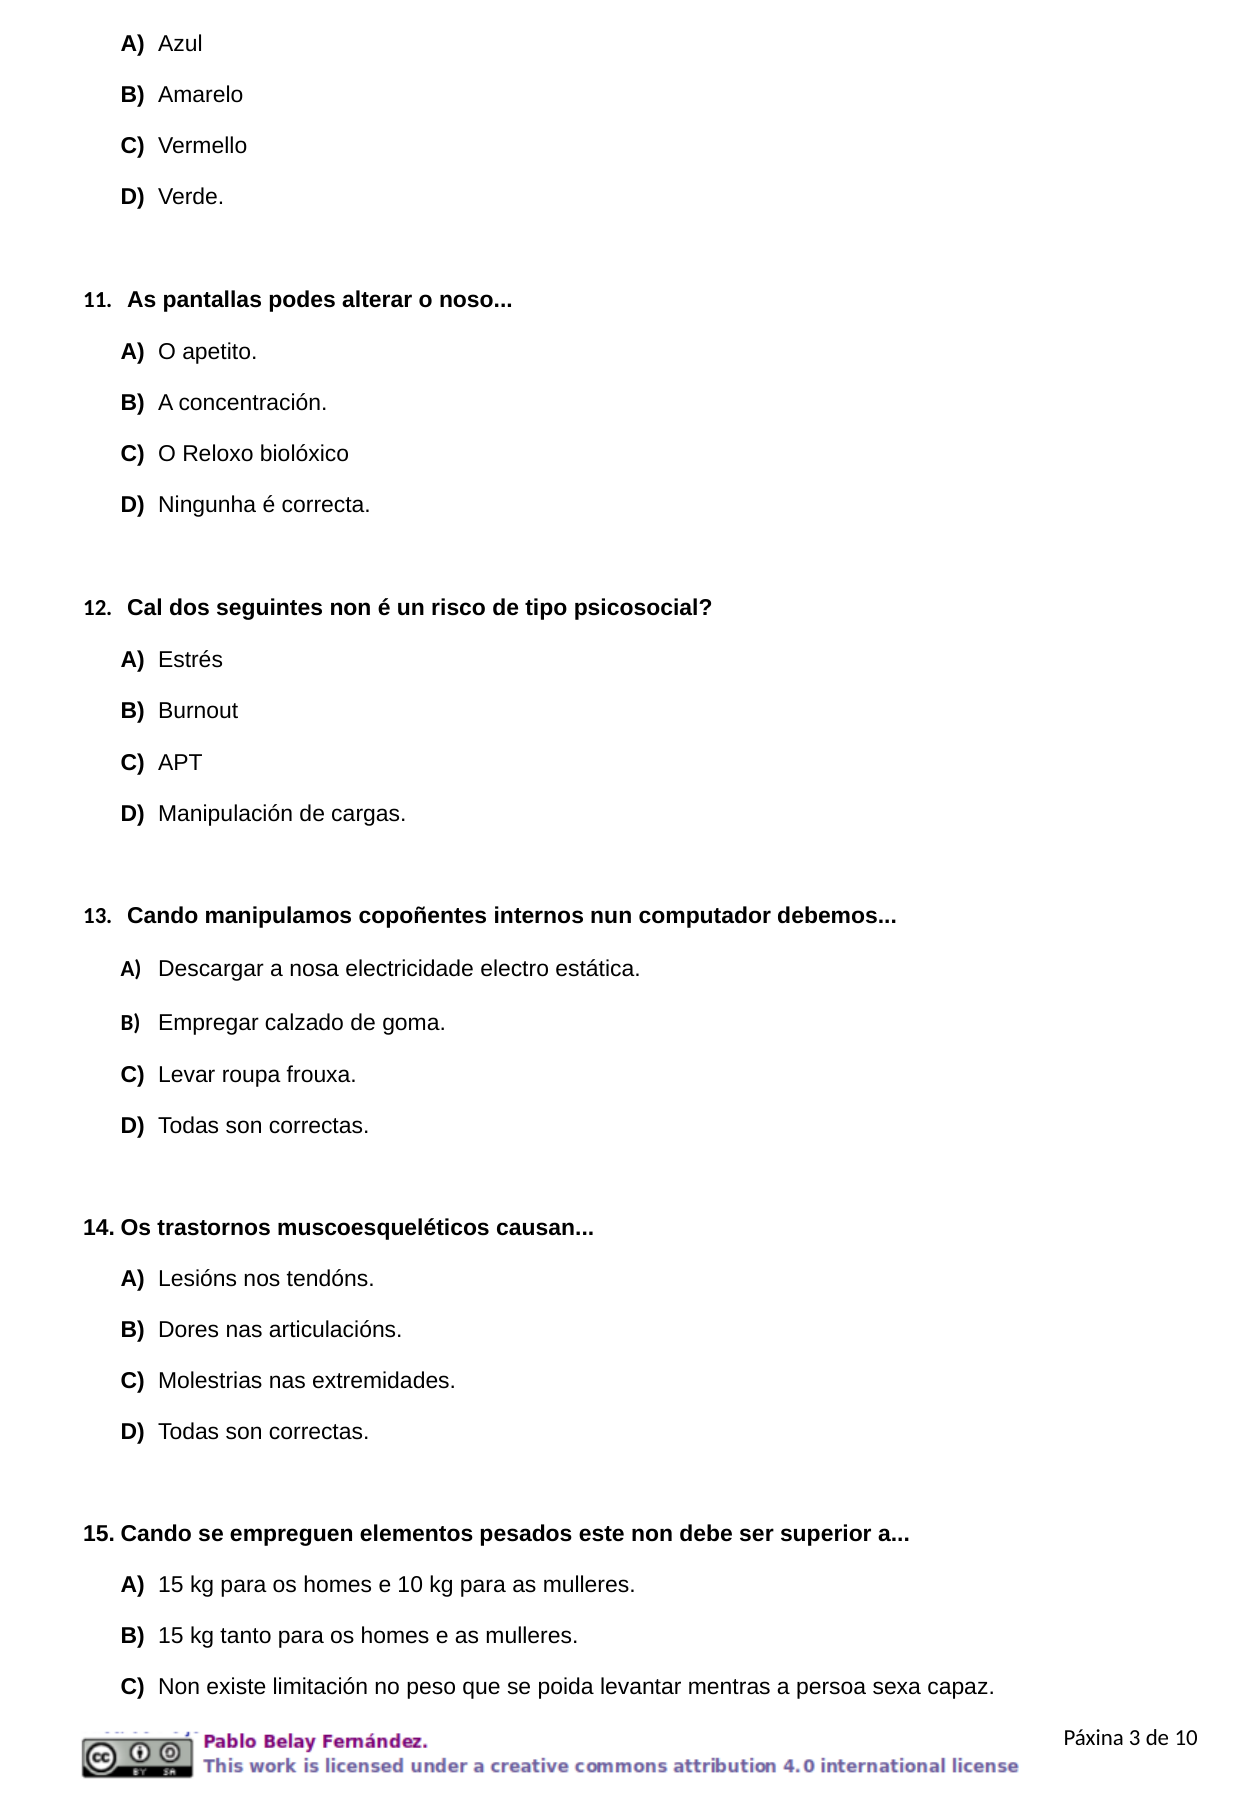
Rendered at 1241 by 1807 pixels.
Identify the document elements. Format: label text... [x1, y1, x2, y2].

list Cal dos seguintes non é un risco de tipo psicosocial? [83, 593, 1197, 621]
list APT [120, 748, 1197, 775]
list 15 kg tanto para os homes e as mulleres. [120, 1622, 1197, 1648]
list A concentración. [120, 389, 1197, 416]
list Os trastornos muscoesqueléticos causan... [83, 1214, 1197, 1240]
list Manipulación de cargas. [120, 799, 1197, 826]
picture [65, 1722, 1035, 1787]
list Burnout [120, 697, 1197, 724]
list Azul [120, 30, 1197, 56]
list 15 kg para os homes e 10 kg para as mulleres. [120, 1571, 1197, 1597]
list Cando se empreguen elementos pesados este non debe ser superior a... [83, 1520, 1197, 1546]
list Verde. [120, 183, 1197, 209]
list Todas son correctas. [120, 1418, 1197, 1444]
list Estrés [120, 646, 1197, 673]
list O Reloxo biolóxico [120, 440, 1197, 467]
list Dores nas articulacións. [120, 1316, 1197, 1342]
list Empregar calzado de goma. [120, 1008, 1197, 1036]
list Lesións nos tendóns. [120, 1265, 1197, 1291]
list Non existe limitación no peso que se poida levantar mentras a persoa sexa capaz. [120, 1673, 1197, 1699]
list Vermello [120, 132, 1197, 158]
list Cando manipulamos copoñentes internos nun computador debemos... [83, 902, 1197, 929]
list As pantallas podes alterar o noso... [83, 285, 1197, 313]
list Ningunha é correcta. [120, 491, 1197, 518]
list Molestrias nas extremidades. [120, 1367, 1197, 1393]
list Todas son correctas. [120, 1112, 1197, 1138]
list Levar roupa frouxa. [120, 1061, 1197, 1087]
list Amarelo [120, 81, 1197, 107]
list Descargar a nosa electricidade electro estática. [120, 954, 1197, 983]
list O apetito. [120, 338, 1197, 364]
